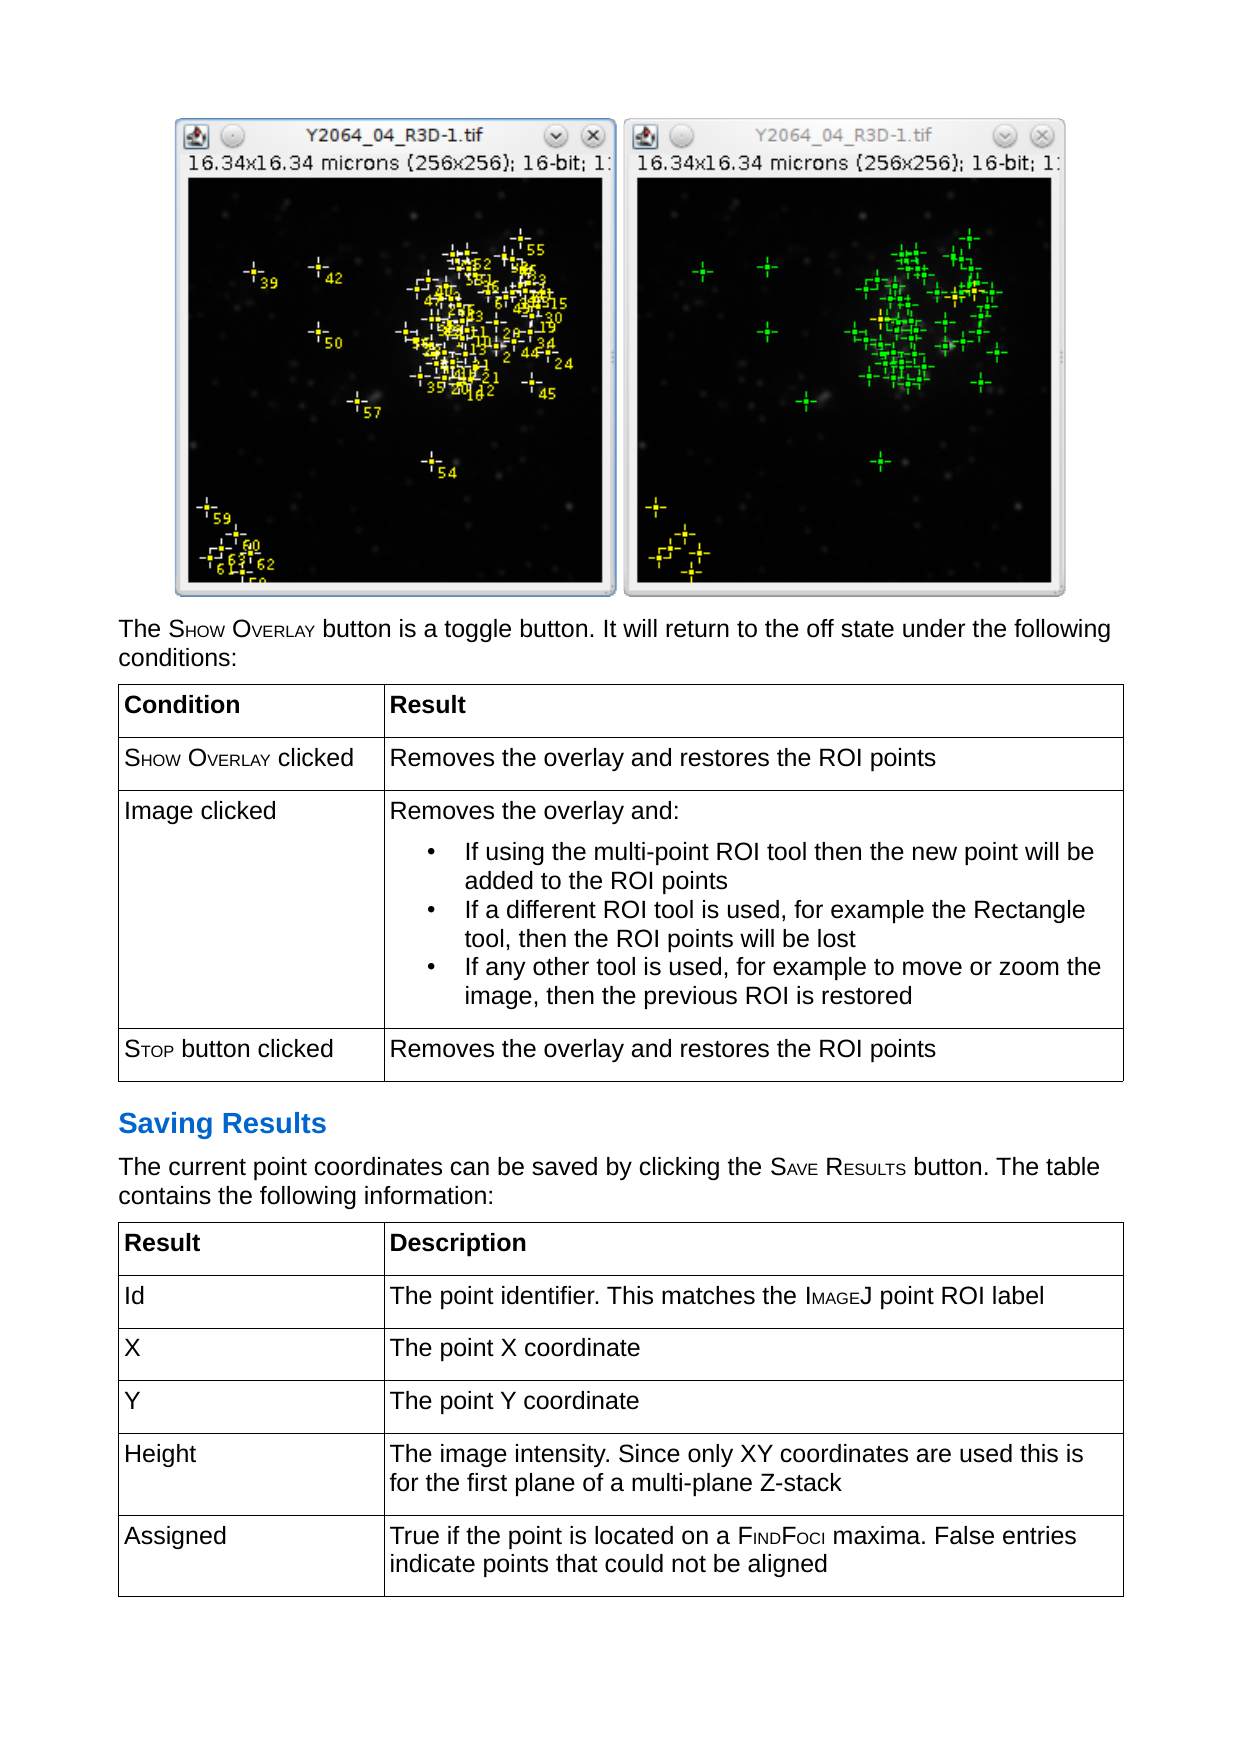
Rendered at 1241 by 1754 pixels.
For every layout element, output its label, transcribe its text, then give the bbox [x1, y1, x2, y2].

table_cell Assigned [119, 1516, 384, 1596]
picture [623, 118, 1066, 597]
table_cell Image clicked [119, 791, 384, 1028]
table_cell Removes the overlay and: If using the multi-point ROI tool then the new point will be added to the ROI points If a different ROI tool is used, for example the Rectangle tool, then the ROI points will be lost If any other tool is used, for example to move or zoom the image, then the previous ROI is restored [385, 791, 1123, 1028]
table_cell The point X coordinate [385, 1329, 1123, 1380]
text The Show Overlay button is a toggle button. It will return to the off state under the following conditions: [118, 614, 1122, 672]
table_header Result [385, 685, 1123, 737]
table_cell Y [119, 1381, 384, 1433]
table_cell True if the point is located on a FindFoci maxima. False entries indicate points that could not be aligned [385, 1516, 1123, 1596]
table_cell X [119, 1329, 384, 1380]
table_cell Height [119, 1434, 384, 1515]
table_header Result [119, 1223, 384, 1275]
table_header Description [385, 1223, 1123, 1275]
table_cell Removes the overlay and restores the ROI points [385, 738, 1123, 790]
table_header Condition [119, 685, 384, 737]
subtitle Saving Results [118, 1106, 1122, 1139]
table_cell The point Y coordinate [385, 1381, 1123, 1433]
picture [174, 118, 617, 597]
table_cell Removes the overlay and restores the ROI points [385, 1029, 1123, 1081]
table_cell Stop button clicked [119, 1029, 384, 1081]
table_cell Show Overlay clicked [119, 738, 384, 790]
table_cell The image intensity. Since only XY coordinates are used this is for the first plane of a multi-plane Z-stack [385, 1434, 1123, 1515]
table_cell The point identifier. This matches the ImageJ point ROI label [385, 1276, 1123, 1328]
table_cell Id [119, 1276, 384, 1328]
text The current point coordinates can be saved by clicking the Save Results button. The table contains the following information: [118, 1152, 1122, 1209]
